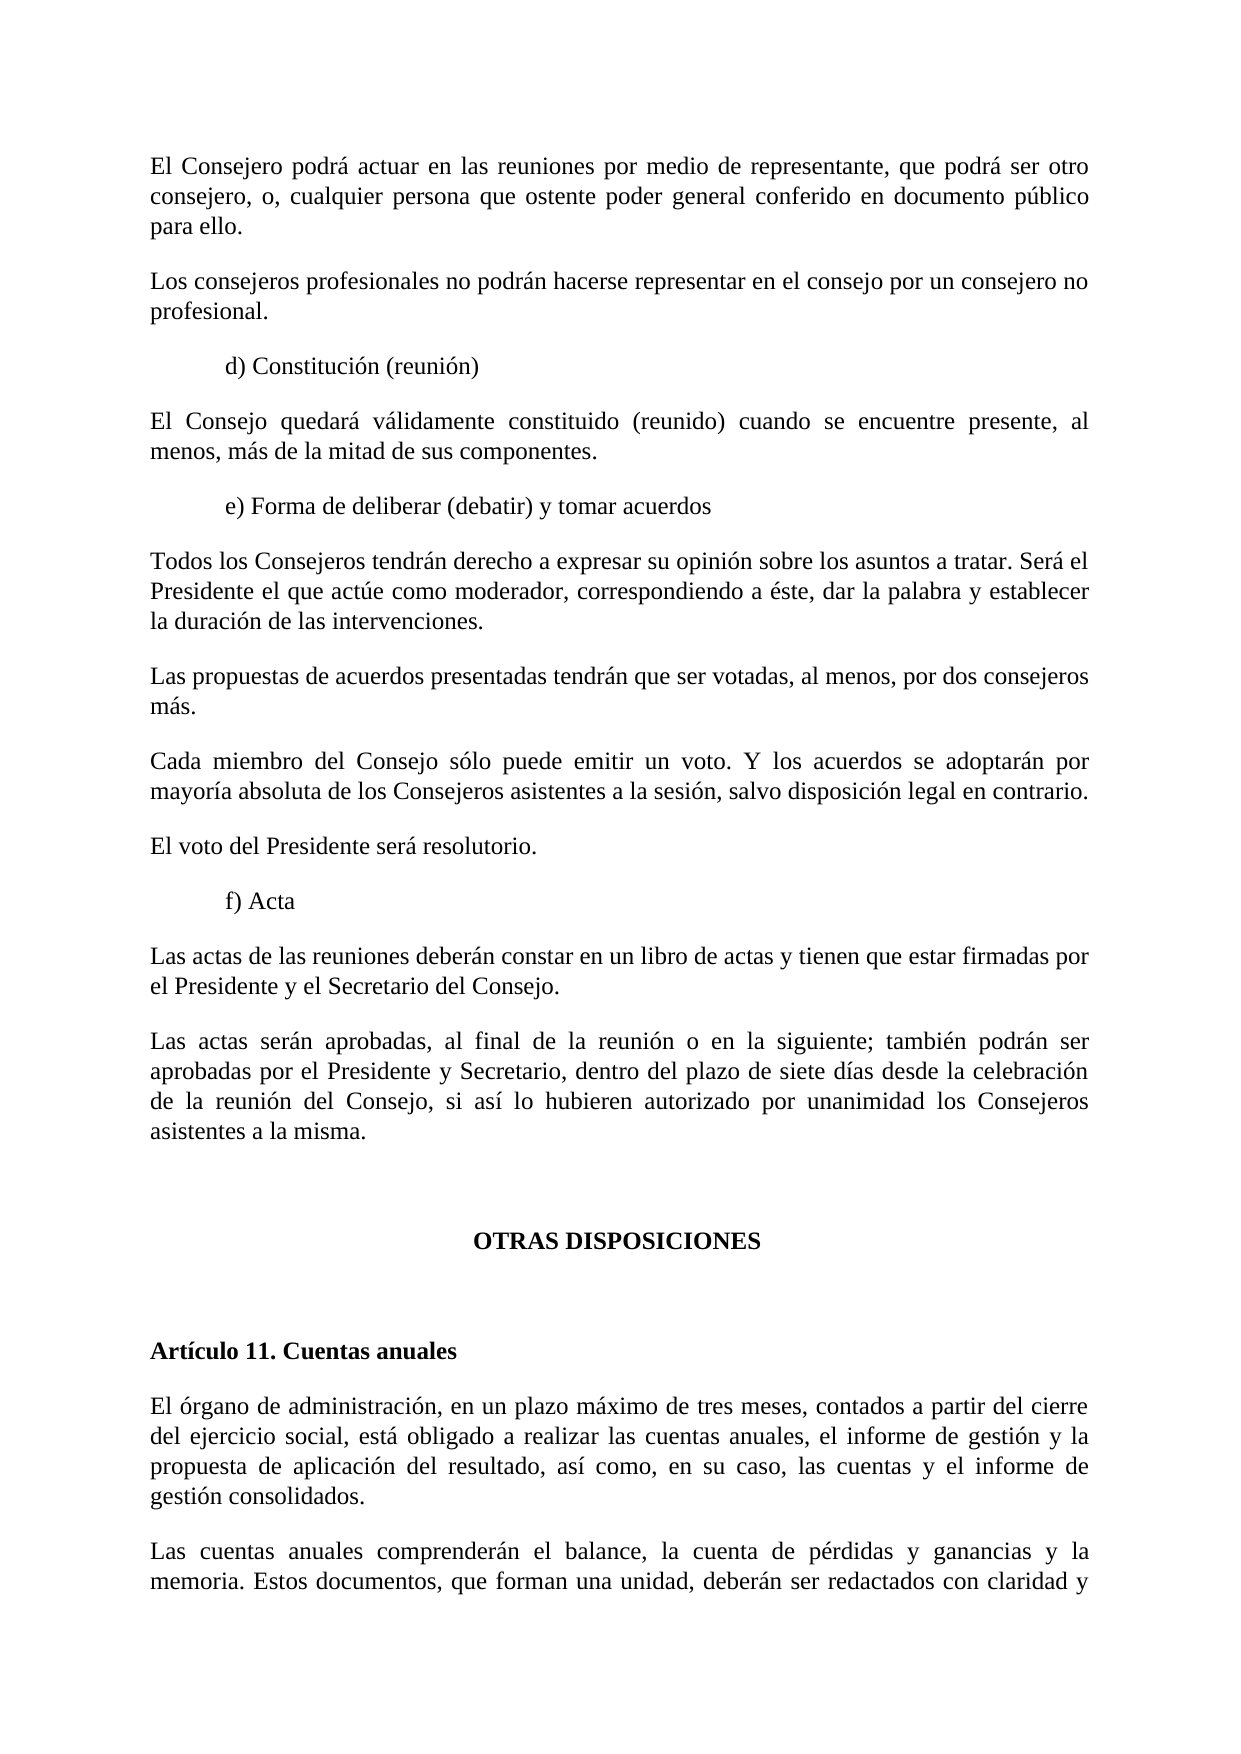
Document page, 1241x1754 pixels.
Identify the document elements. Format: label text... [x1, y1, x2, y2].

text El órgano de administración, en un plazo máximo de tres meses, contados a partir del cierre del ejercicio social, está obligado a realizar las cuentas anuales, el informe de gestión y la propuesta de aplicación del resultado, así como, en su caso, las cuentas y el informe de gestión consolidados. [150, 1390, 1090, 1510]
text El Consejo quedará válidamente constituido (reunido) cuando se encuentre presente, al menos, más de la mitad de sus componentes. [150, 405, 1090, 465]
text Las actas de las reuniones deberán constar en un libro de actas y tienen que estar firmadas por el Presidente y el Secretario del Consejo. [150, 940, 1090, 1000]
text Todos los Consejeros tendrán derecho a expresar su opinión sobre los asuntos a tratar. Será el Presidente el que actúe como moderador, correspondiendo a éste, dar la palabra y establecer la duración de las intervenciones. [150, 545, 1090, 635]
text e) Forma de deliberar (debatir) y tomar acuerdos [150, 490, 1090, 520]
text El Consejero podrá actuar en las reuniones por medio de representante, que podrá ser otro consejero, o, cualquier persona que ostente poder general conferido en documento público para ello. [150, 150, 1090, 240]
text Artículo 11. Cuentas anuales [150, 1335, 1090, 1365]
text OTRAS DISPOSICIONES [150, 1225, 1090, 1255]
text f) Acta [150, 885, 1090, 915]
text El voto del Presidente será resolutorio. [150, 830, 1090, 860]
text Cada miembro del Consejo sólo puede emitir un voto. Y los acuerdos se adoptarán por mayoría absoluta de los Consejeros asistentes a la sesión, salvo disposición legal en contrario. [150, 745, 1090, 805]
text Las cuentas anuales comprenderán el balance, la cuenta de pérdidas y ganancias y la memoria. Estos documentos, que forman una unidad, deberán ser redactados con claridad y [150, 1535, 1090, 1595]
text Las propuestas de acuerdos presentadas tendrán que ser votadas, al menos, por dos consejeros más. [150, 660, 1090, 720]
text Las actas serán aprobadas, al final de la reunión o en la siguiente; también podrán ser aprobadas por el Presidente y Secretario, dentro del plazo de siete días desde la celebración de la reunión del Consejo, si así lo hubieren autorizado por unanimidad los Consejeros asistentes a la misma. [150, 1025, 1090, 1145]
text d) Constitución (reunión) [150, 350, 1090, 380]
text Los consejeros profesionales no podrán hacerse representar en el consejo por un consejero no profesional. [150, 265, 1090, 325]
